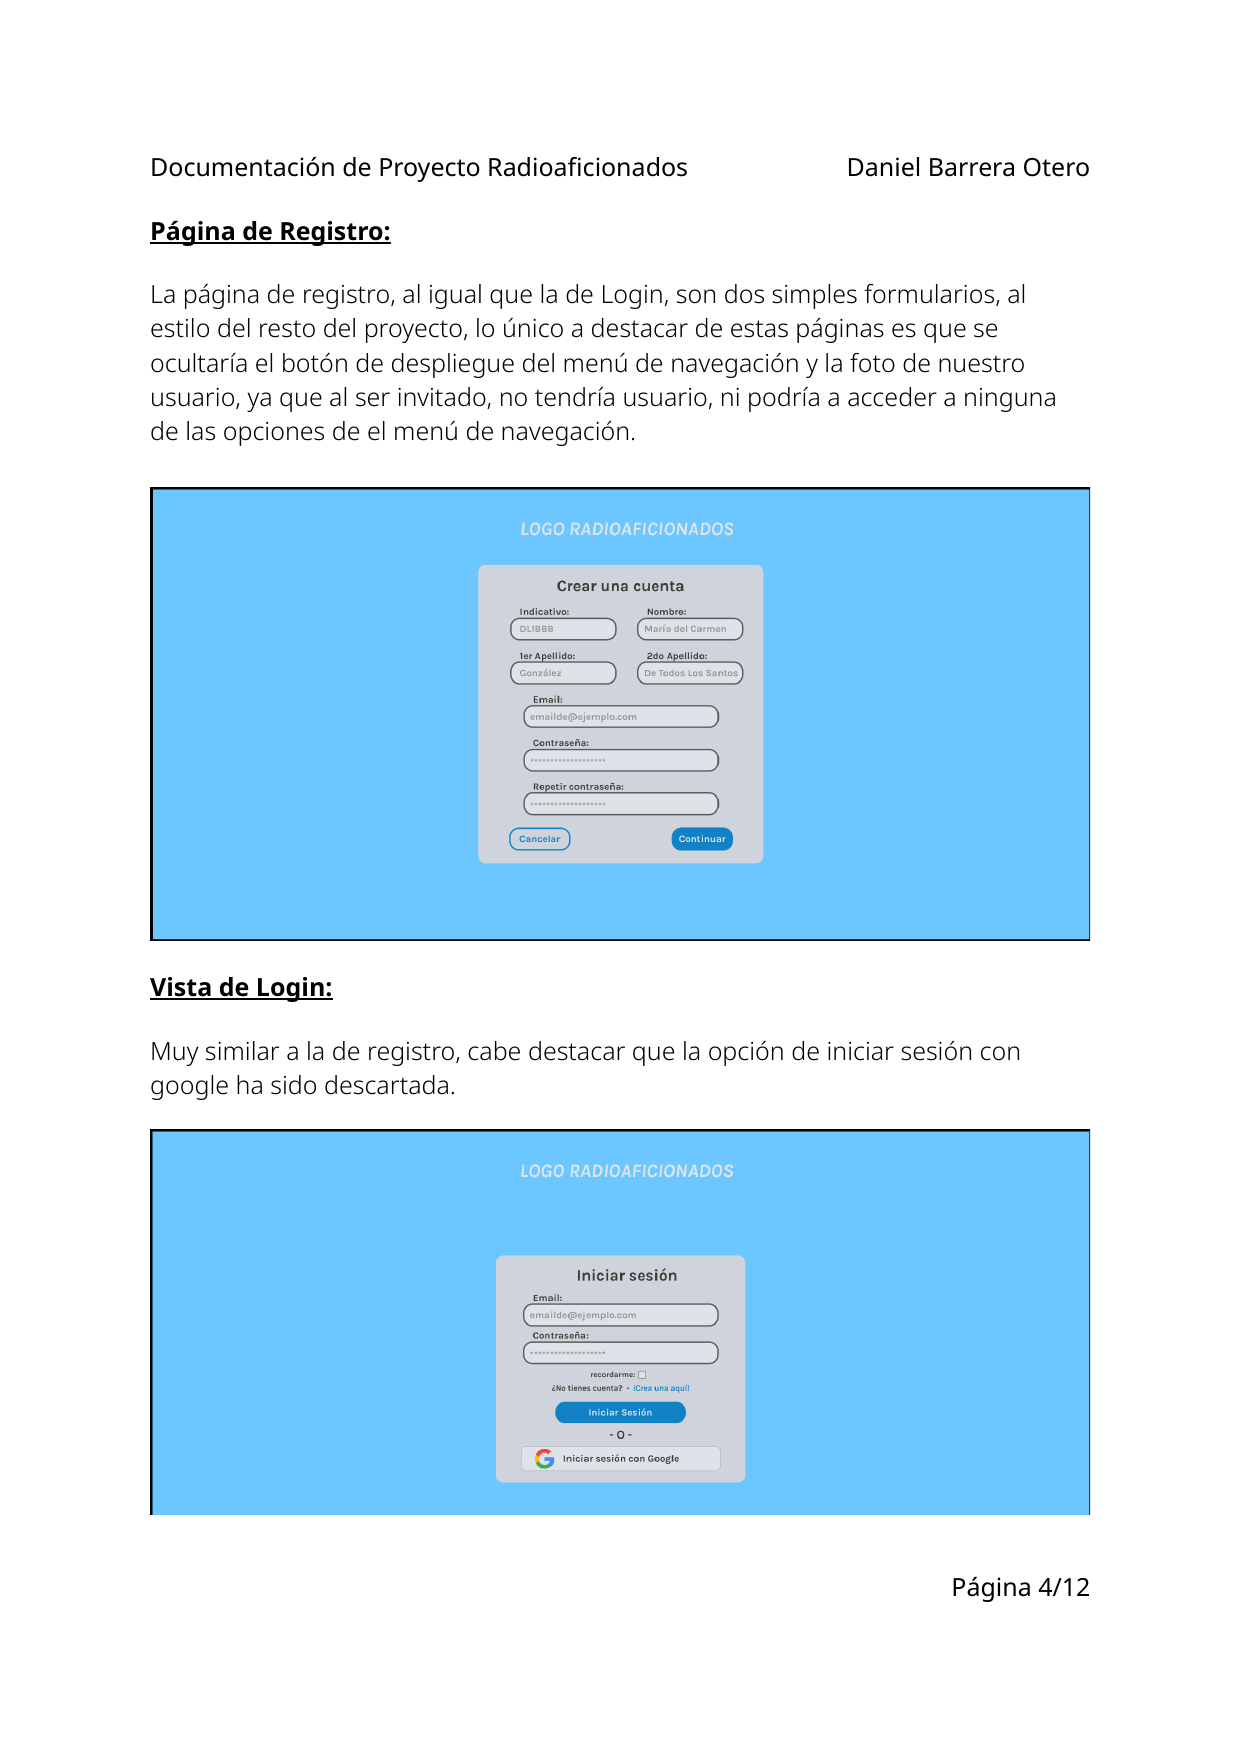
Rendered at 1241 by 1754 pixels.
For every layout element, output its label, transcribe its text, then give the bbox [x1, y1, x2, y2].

text Vista de Login: [150, 941, 1090, 1004]
text La página de registro, al igual que la de Login, son dos simples formularios, al estilo del resto del proyecto, lo único a destacar de estas páginas es que se ocultaría el botón de despliegue del menú de navegación y la foto de nuestro usuario, ya que al ser invitado, no tendría usuario, ni podría a acceder a ninguna de las opciones de el menú de navegación. [150, 277, 1090, 447]
text Página de Registro: [150, 213, 1090, 248]
picture [150, 1129, 1091, 1515]
picture [150, 487, 1091, 941]
text Muy similar a la de registro, cabe destacar que la opción de iniciar sesión con google ha sido descartada. [150, 1033, 1090, 1101]
text [150, 477, 1090, 487]
